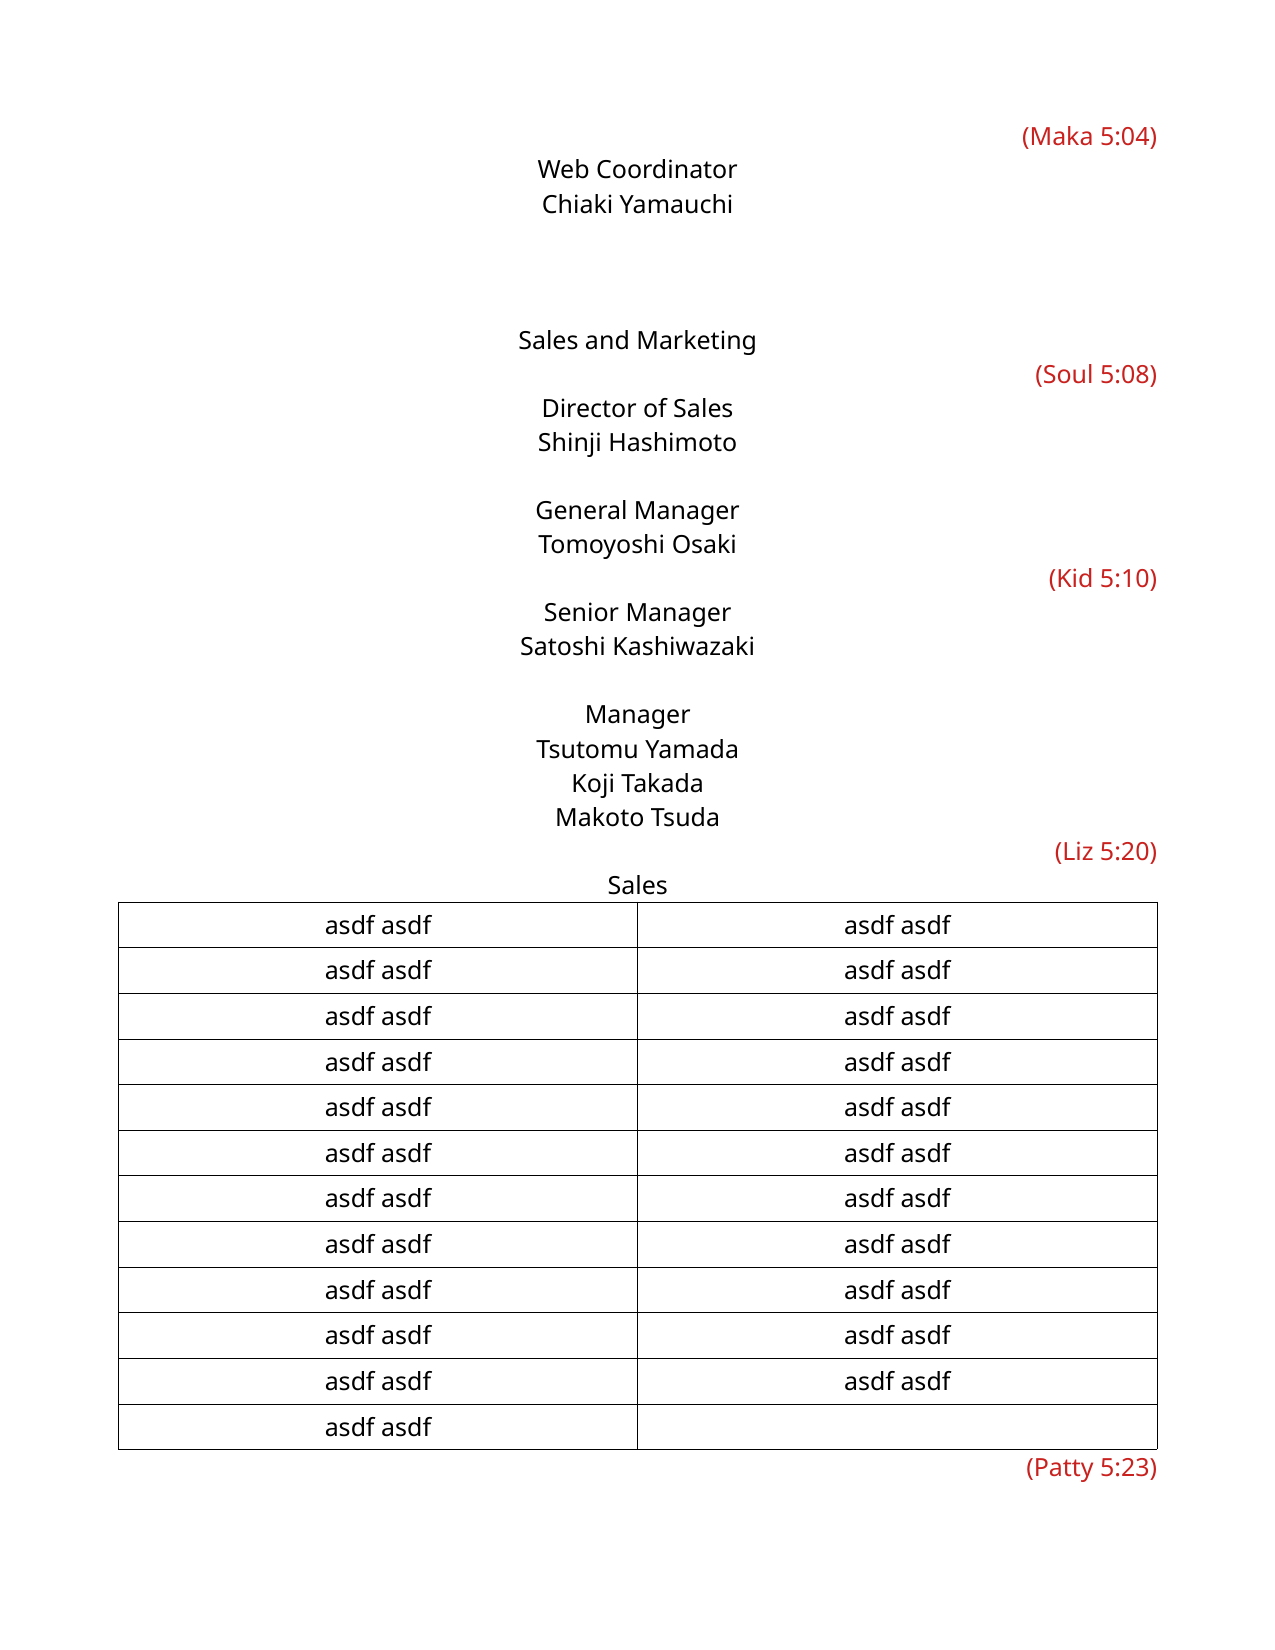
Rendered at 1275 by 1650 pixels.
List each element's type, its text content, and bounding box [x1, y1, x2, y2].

text General Manager [118, 493, 1157, 527]
text Tomoyoshi Osaki [118, 527, 1157, 561]
text Web Coordinator [118, 152, 1157, 186]
table_header asdf asdf [638, 903, 1157, 947]
table_cell asdf asdf [638, 1131, 1157, 1175]
table_cell asdf asdf [119, 1085, 637, 1130]
text Shinji Hashimoto [118, 425, 1157, 459]
table_cell asdf asdf [119, 994, 637, 1038]
text (Patty 5:23) [118, 1450, 1157, 1483]
text Chiaki Yamauchi [118, 186, 1157, 220]
table_cell asdf asdf [119, 1268, 637, 1312]
text (Liz 5:20) [118, 833, 1157, 867]
table_cell asdf asdf [119, 1359, 637, 1403]
text (Maka 5:04) [118, 118, 1157, 152]
table_cell asdf asdf [119, 1176, 637, 1221]
table_cell asdf asdf [638, 994, 1157, 1038]
table_cell asdf asdf [638, 1222, 1157, 1267]
table_cell asdf asdf [119, 1405, 637, 1449]
table_cell asdf asdf [638, 1176, 1157, 1221]
text Senior Manager [118, 595, 1157, 629]
table_cell asdf asdf [119, 1131, 637, 1175]
text Manager [118, 697, 1157, 731]
text Makoto Tsuda [118, 799, 1157, 833]
text Sales [118, 867, 1157, 902]
table_cell asdf asdf [638, 1359, 1157, 1403]
text (Soul 5:08) [118, 357, 1157, 391]
table_cell asdf asdf [638, 1268, 1157, 1312]
text Sales and Marketing [118, 322, 1157, 357]
table_header asdf asdf [119, 903, 637, 947]
text Satoshi Kashiwazaki [118, 629, 1157, 663]
table_cell asdf asdf [119, 1040, 637, 1084]
table_cell asdf asdf [119, 948, 637, 993]
text Director of Sales [118, 391, 1157, 425]
text Koji Takada [118, 765, 1157, 799]
table_cell asdf asdf [119, 1222, 637, 1267]
table_cell asdf asdf [638, 1313, 1157, 1358]
table_cell asdf asdf [638, 1040, 1157, 1084]
text (Kid 5:10) [118, 561, 1157, 595]
table_cell asdf asdf [638, 948, 1157, 993]
table_cell asdf asdf [119, 1313, 637, 1358]
table_cell [638, 1405, 1157, 1449]
text Tsutomu Yamada [118, 731, 1157, 765]
table_cell asdf asdf [638, 1085, 1157, 1130]
